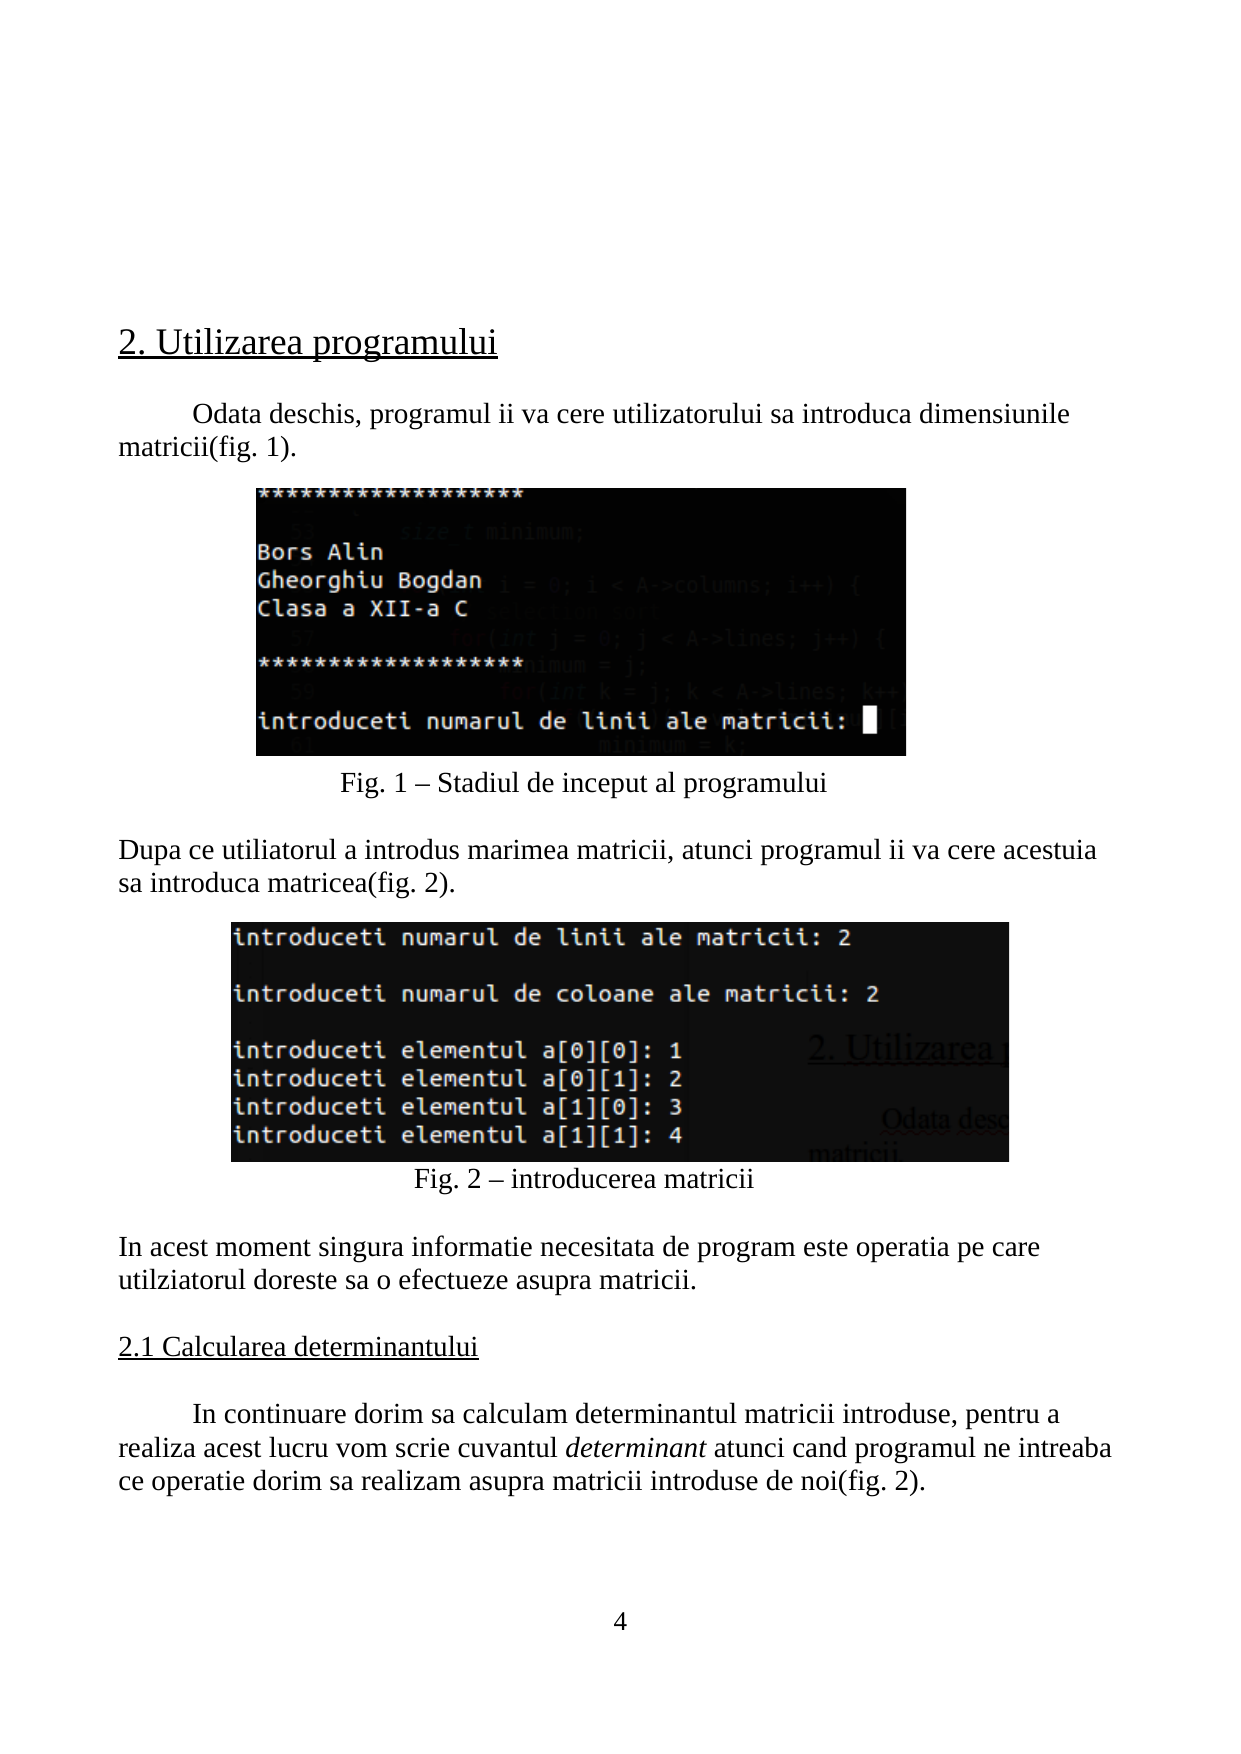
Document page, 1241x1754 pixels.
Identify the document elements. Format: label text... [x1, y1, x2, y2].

text Fig. 2 – introducerea matricii [118, 899, 1122, 1195]
text Fig. 1 – Stadiul de inceput al programului [118, 765, 1122, 798]
text In continuare dorim sa calculam determinantul matricii introduse, pentru a realiza acest lucru vom scrie cuvantul determinant atunci cand programul ne intreaba ce operatie dorim sa realizam asupra matricii introduse de noi(fig. 2). [118, 1396, 1122, 1497]
text Dupa ce utiliatorul a introdus marimea matricii, atunci programul ii va cere acestuia sa introduca matricea(fig. 2). [118, 832, 1122, 899]
text 2. Utilizarea programului [118, 319, 1122, 362]
picture [231, 922, 1010, 1162]
text Odata deschis, programul ii va cere utilizatorului sa introduca dimensiunile matricii(fig. 1). [118, 396, 1122, 463]
text In acest moment singura informatie necesitata de program este operatia pe care utilziatorul doreste sa o efectueze asupra matricii. [118, 1229, 1122, 1296]
text 2.1 Calcularea determinantului [118, 1329, 1122, 1363]
picture [256, 488, 907, 756]
